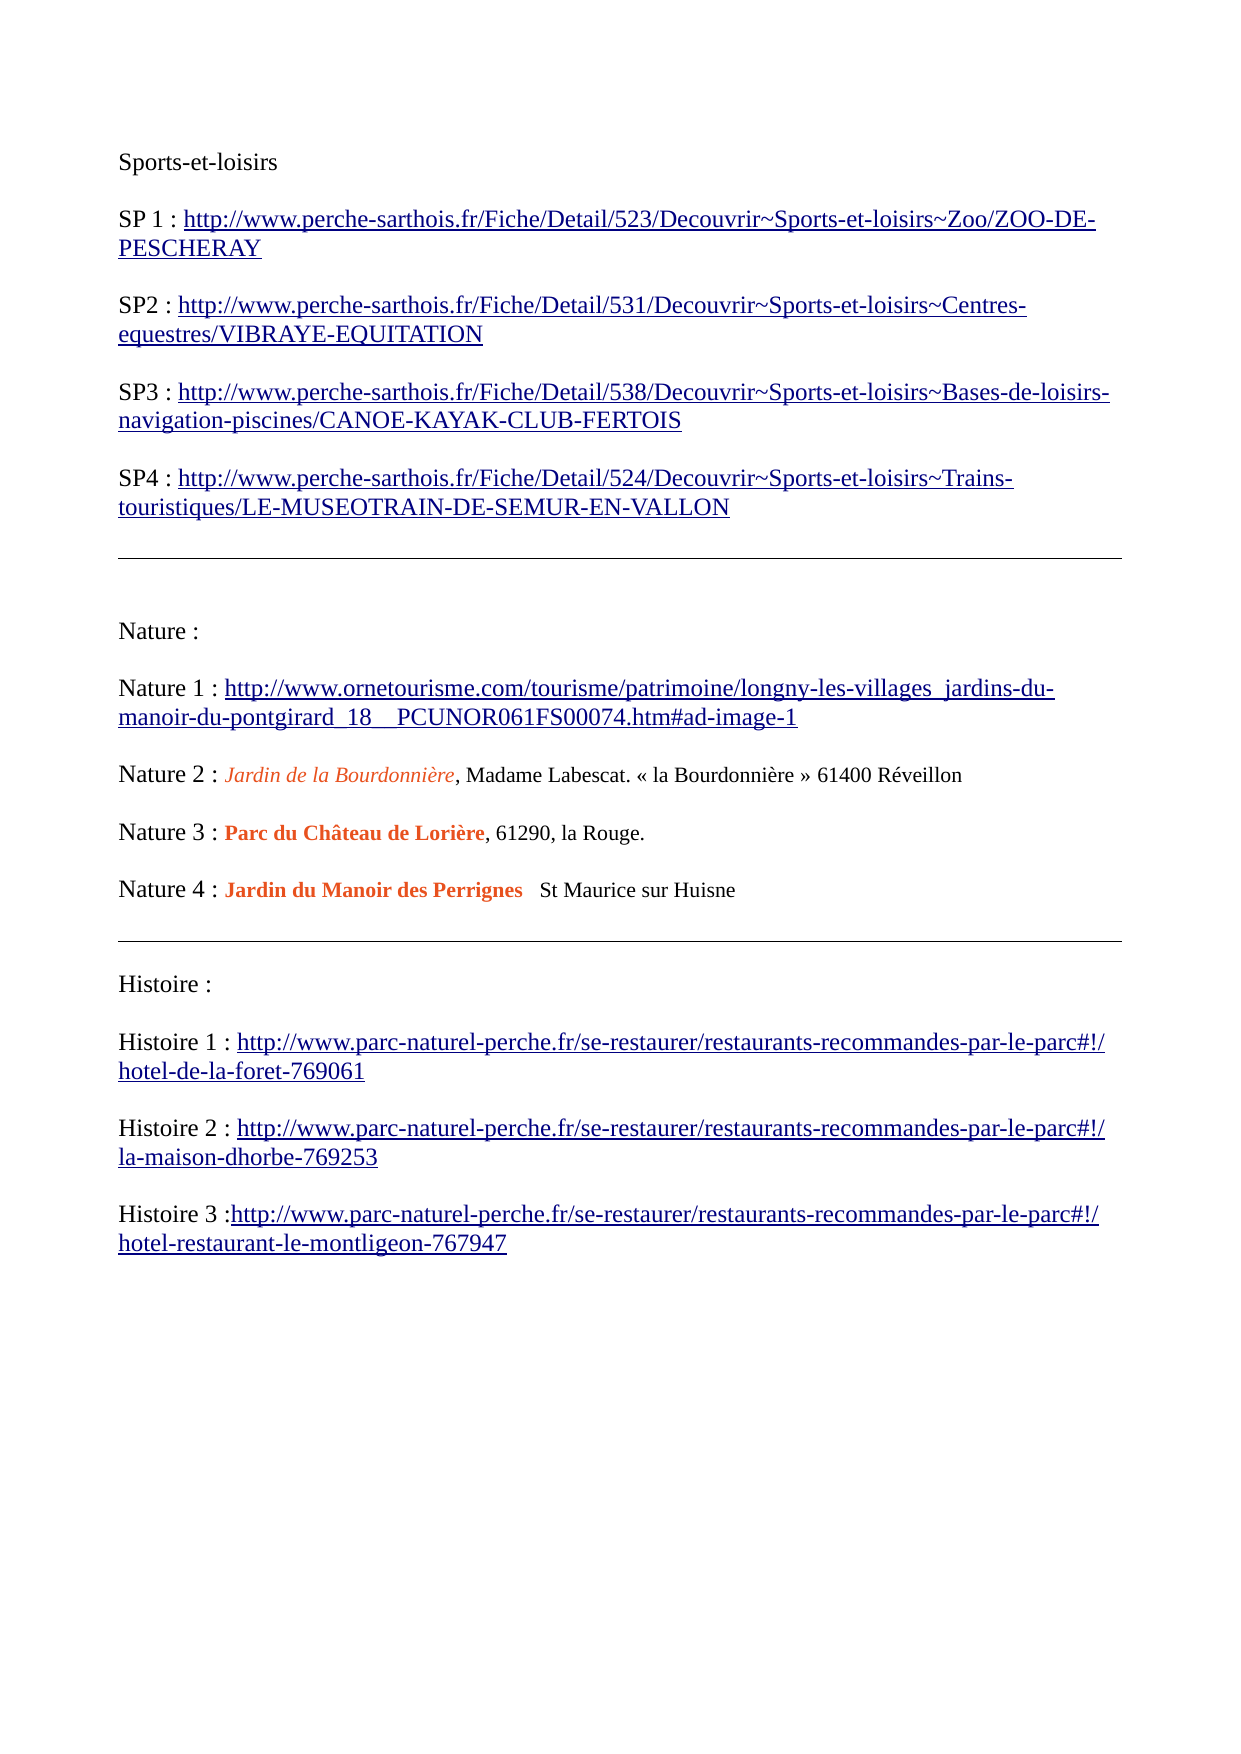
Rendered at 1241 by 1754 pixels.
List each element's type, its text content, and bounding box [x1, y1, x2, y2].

text SP3 : http://www.perche-sarthois.fr/Fiche/Detail/538/Decouvrir~Sports-et-loisirs~Bases-de-loisirs-navigation-piscines/CANOE-KAYAK-CLUB-FERTOIS [118, 377, 1122, 434]
text Histoire 3 :http://www.parc-naturel-perche.fr/se-restaurer/restaurants-recommandes-par-le-parc#!/hotel-restaurant-le-montligeon-767947 [118, 1199, 1122, 1257]
text Nature : [118, 616, 1122, 644]
text Histoire 1 : http://www.parc-naturel-perche.fr/se-restaurer/restaurants-recommandes-par-le-parc#!/hotel-de-la-foret-769061 [118, 1027, 1122, 1084]
text Histoire : [118, 969, 1122, 998]
text Histoire 2 : http://www.parc-naturel-perche.fr/se-restaurer/restaurants-recommandes-par-le-parc#!/la-maison-dhorbe-769253 [118, 1113, 1122, 1171]
text Nature 2 : Jardin de la Bourdonnière, Madame Labescat. « la Bourdonnière » 61400 Réveillon [118, 759, 1122, 788]
text Nature 4 : Jardin du Manoir des Perrignes St Maurice sur Huisne [118, 874, 1122, 903]
text SP4 : http://www.perche-sarthois.fr/Fiche/Detail/524/Decouvrir~Sports-et-loisirs~Trains-touristiques/LE-MUSEOTRAIN-DE-SEMUR-EN-VALLON [118, 463, 1122, 521]
text SP2 : http://www.perche-sarthois.fr/Fiche/Detail/531/Decouvrir~Sports-et-loisirs~Centres-equestres/VIBRAYE-EQUITATION [118, 291, 1122, 348]
text Nature 1 : http://www.ornetourisme.com/tourisme/patrimoine/longny-les-villages_jardins-du-manoir-du-pontgirard_18__PCUNOR061FS00074.htm#ad-image-1 [118, 673, 1122, 731]
text Nature 3 : Parc du Château de Lorière, 61290, la Rouge. [118, 817, 1122, 846]
text Sports-et-loisirs [118, 147, 1122, 176]
text SP 1 : http://www.perche-sarthois.fr/Fiche/Detail/523/Decouvrir~Sports-et-loisirs~Zoo/ZOO-DE-PESCHERAY [118, 204, 1122, 262]
